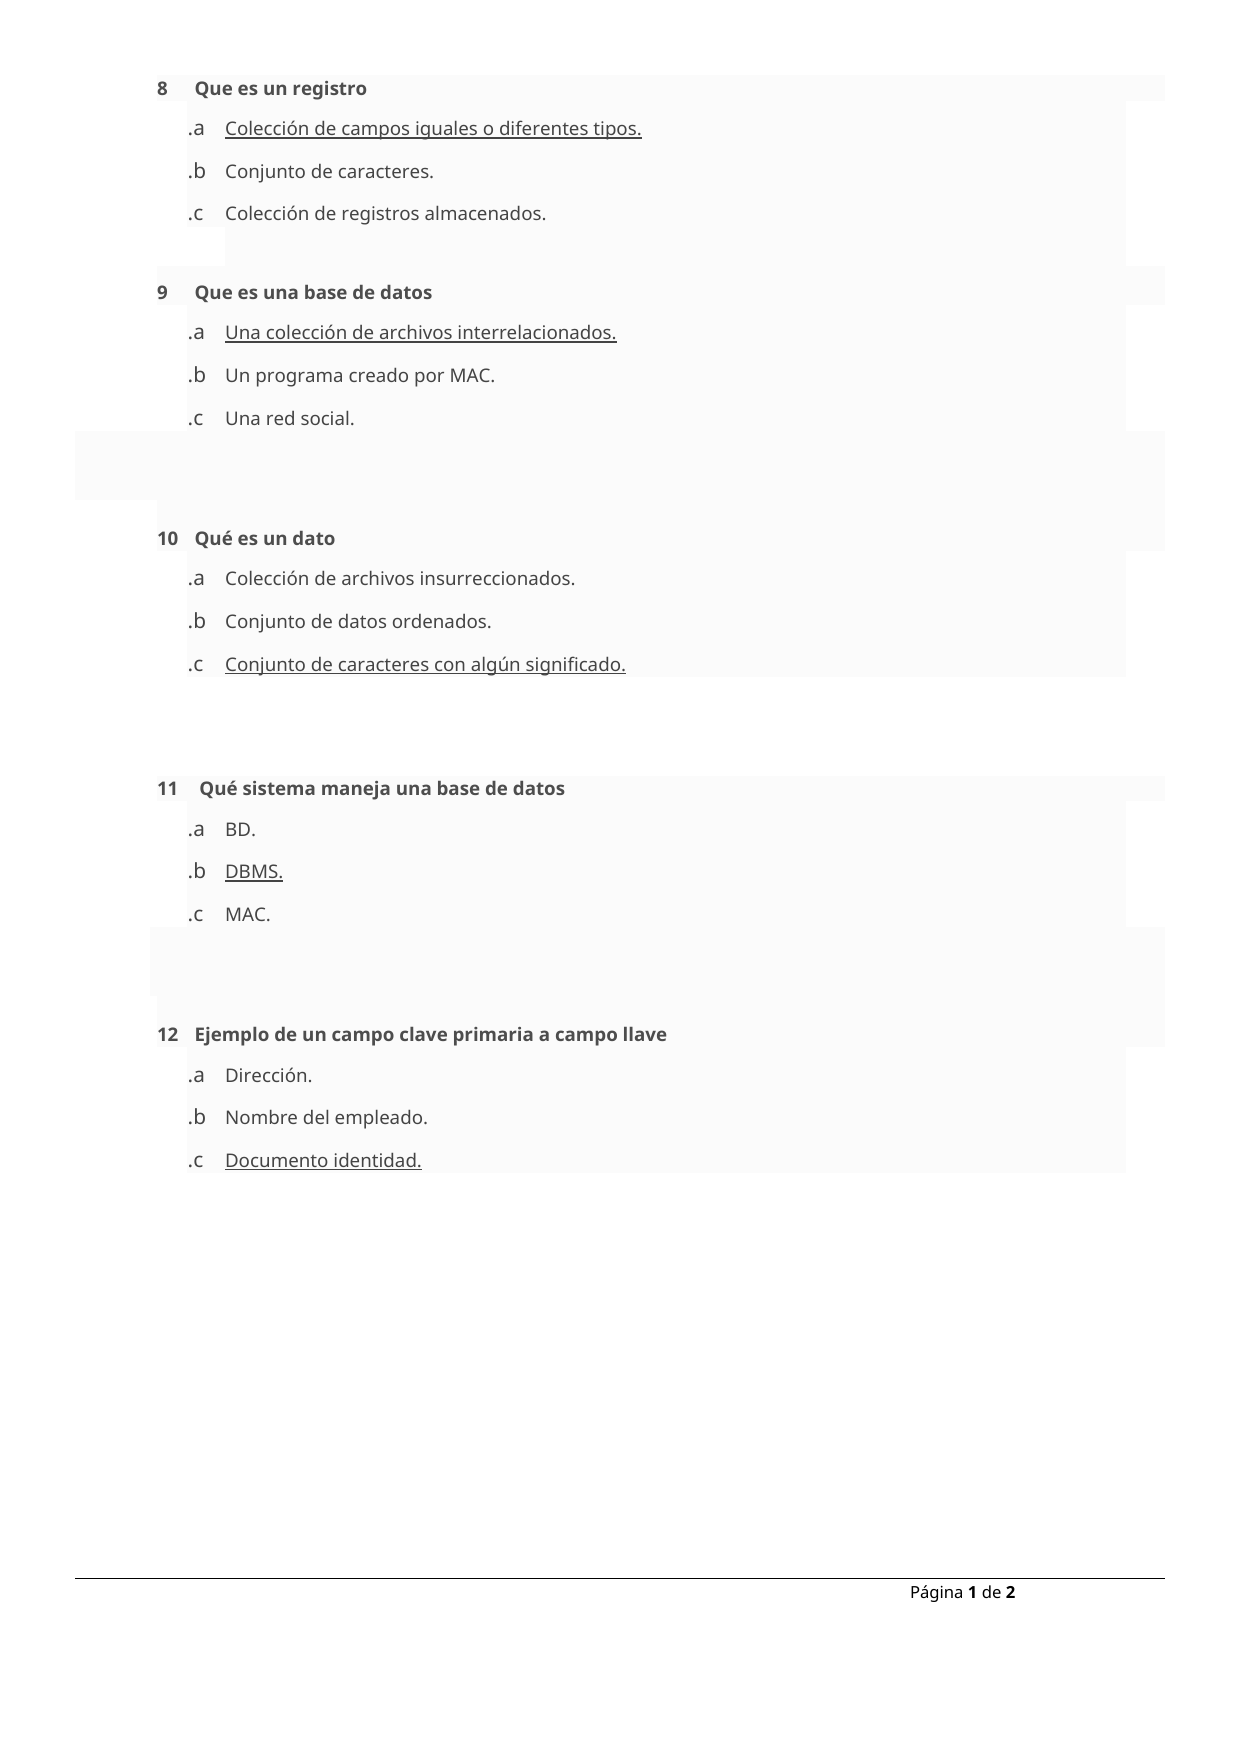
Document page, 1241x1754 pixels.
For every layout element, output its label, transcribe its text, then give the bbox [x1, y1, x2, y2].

list BD. [187, 814, 1126, 842]
list Nombre del empleado. [187, 1102, 1126, 1131]
list Colección de archivos insurreccionados. [187, 563, 1126, 592]
list DBMS. [187, 856, 1126, 885]
list Documento identidad. [187, 1145, 1126, 1173]
list Que es una base de datos [157, 279, 1165, 305]
list Qué sistema maneja una base de datos [157, 776, 1165, 801]
list Colección de registros almacenados. [187, 198, 1126, 227]
list Conjunto de datos ordenados. [187, 606, 1126, 634]
list Conjunto de caracteres con algún significado. [187, 649, 1126, 677]
list Ejemplo de un campo clave primaria a campo llave [157, 1021, 1165, 1047]
list Que es un registro [157, 75, 1165, 101]
list Una colección de archivos interrelacionados. [187, 317, 1126, 346]
list Un programa creado por MAC. [187, 360, 1126, 388]
list Dirección. [187, 1060, 1126, 1088]
list Colección de campos iguales o diferentes tipos. [187, 113, 1126, 142]
list Una red social. [187, 403, 1126, 431]
list Qué es un dato [157, 525, 1165, 551]
list Conjunto de caracteres. [187, 156, 1126, 184]
list MAC. [187, 899, 1126, 927]
